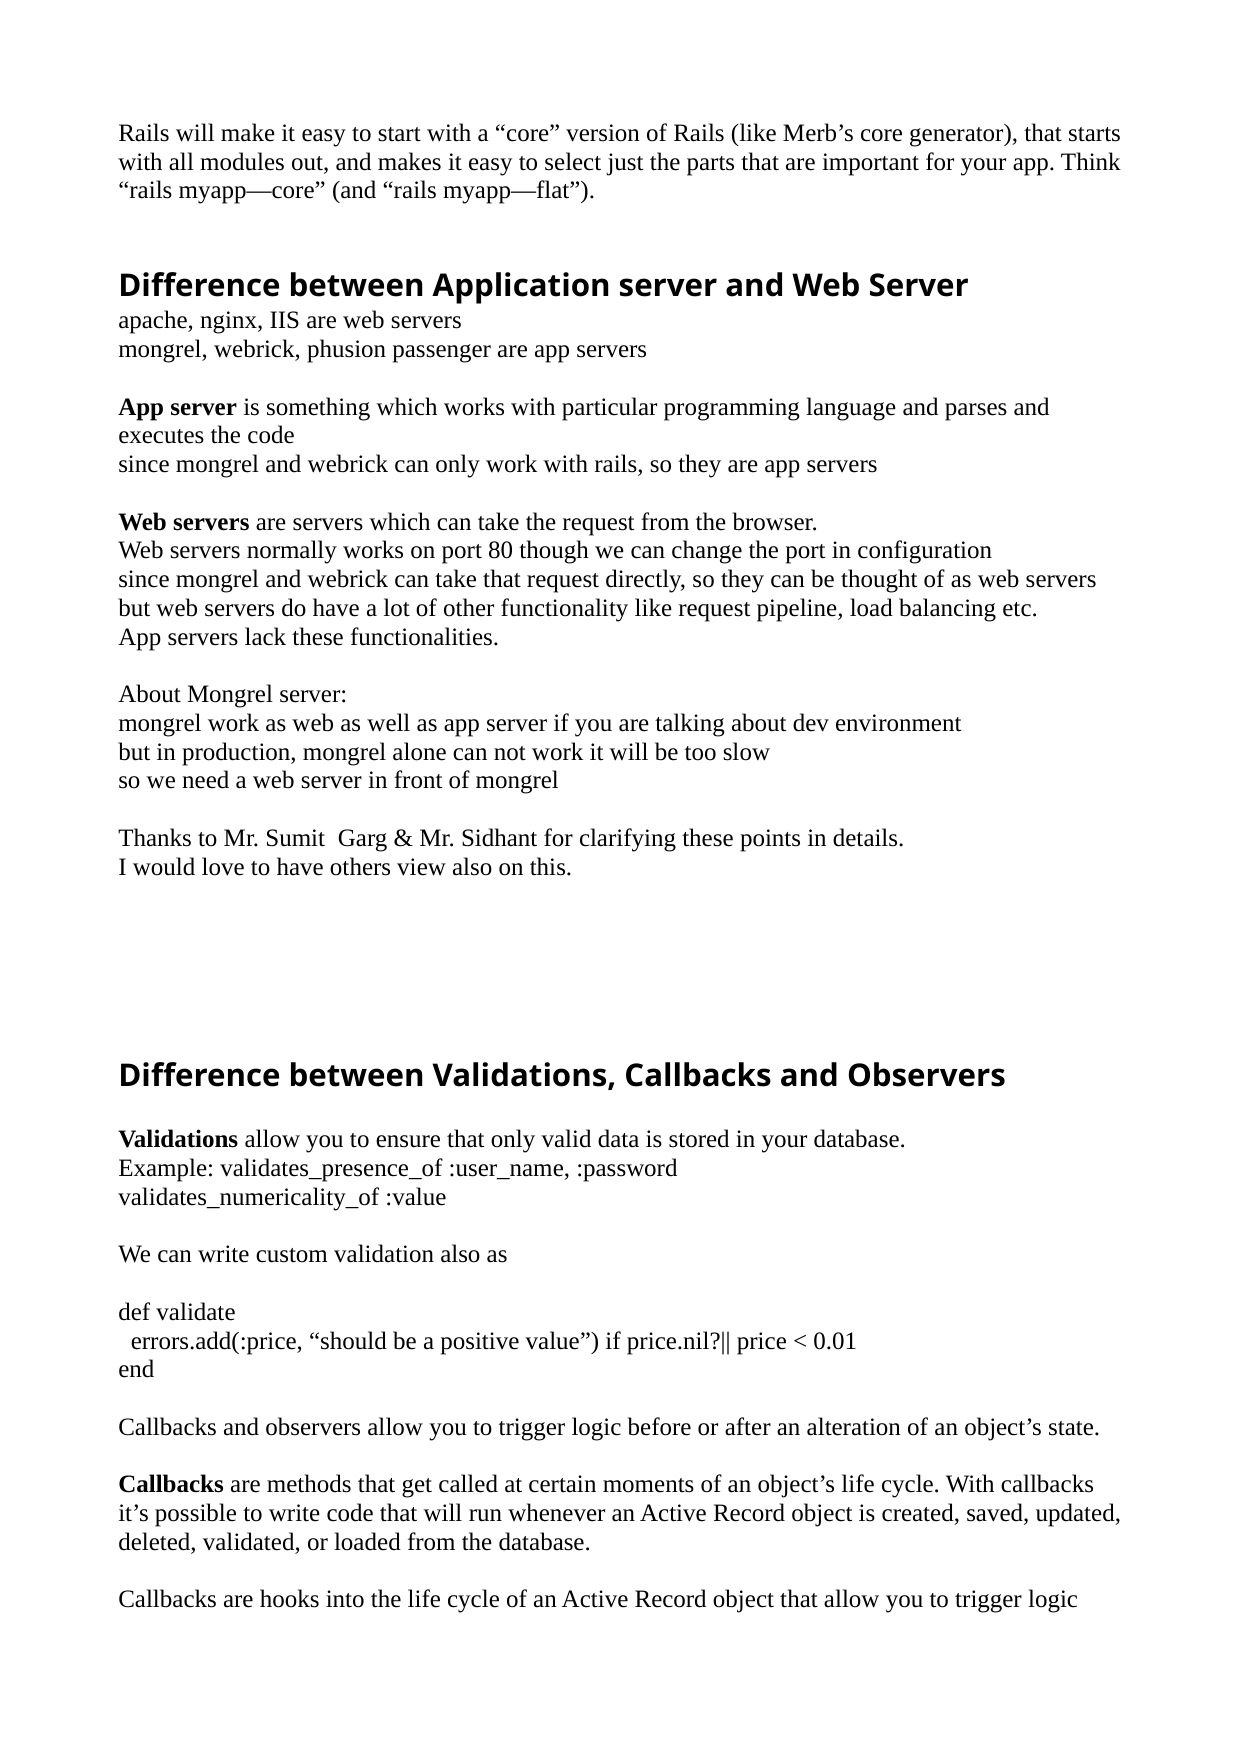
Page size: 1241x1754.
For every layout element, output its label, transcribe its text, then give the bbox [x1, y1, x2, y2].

text Validations allow you to ensure that only valid data is stored in your database. Example: validates_presence_of :user_name, :password validates_numericality_of :value We can write custom validation also as def validate errors.add(:price, “should be a positive value”) if price.nil?|| price < 0.01 end Callbacks and observers allow you to trigger logic before or after an alteration of an object’s state. Callbacks are methods that get called at certain moments of an object’s life cycle. With callbacks it’s possible to write code that will run whenever an Active Record object is created, saved, updated, deleted, validated, or loaded from the database. Callbacks are hooks into the life cycle of an Active Record object that allow you to trigger logic [118, 1124, 1122, 1613]
text Difference between Application server and Web Server [118, 263, 1122, 306]
text Rails will make it easy to start with a “core” version of Rails (like Merb’s core generator), that starts with all modules out, and makes it easy to select just the parts that are important for your app. Think “rails myapp—core” (and “rails myapp—flat”). [118, 118, 1122, 204]
text apache, nginx, IIS are web servers mongrel, webrick, phusion passenger are app servers App server is something which works with particular programming language and parses and executes the code since mongrel and webrick can only work with rails, so they are app servers Web servers are servers which can take the request from the browser. Web servers normally works on port 80 though we can change the port in configuration since mongrel and webrick can take that request directly, so they can be thought of as web servers but web servers do have a lot of other functionality like request pipeline, load balancing etc. App servers lack these functionalities. About Mongrel server: mongrel work as web as well as app server if you are talking about dev environment but in production, mongrel alone can not work it will be too slow so we need a web server in front of mongrel Thanks to Mr. Sumit Garg & Mr. Sidhant for clarifying these points in details. I would love to have others view also on this. [118, 306, 1122, 881]
subtitle Difference between Validations, Callbacks and Observers [118, 1053, 1122, 1096]
